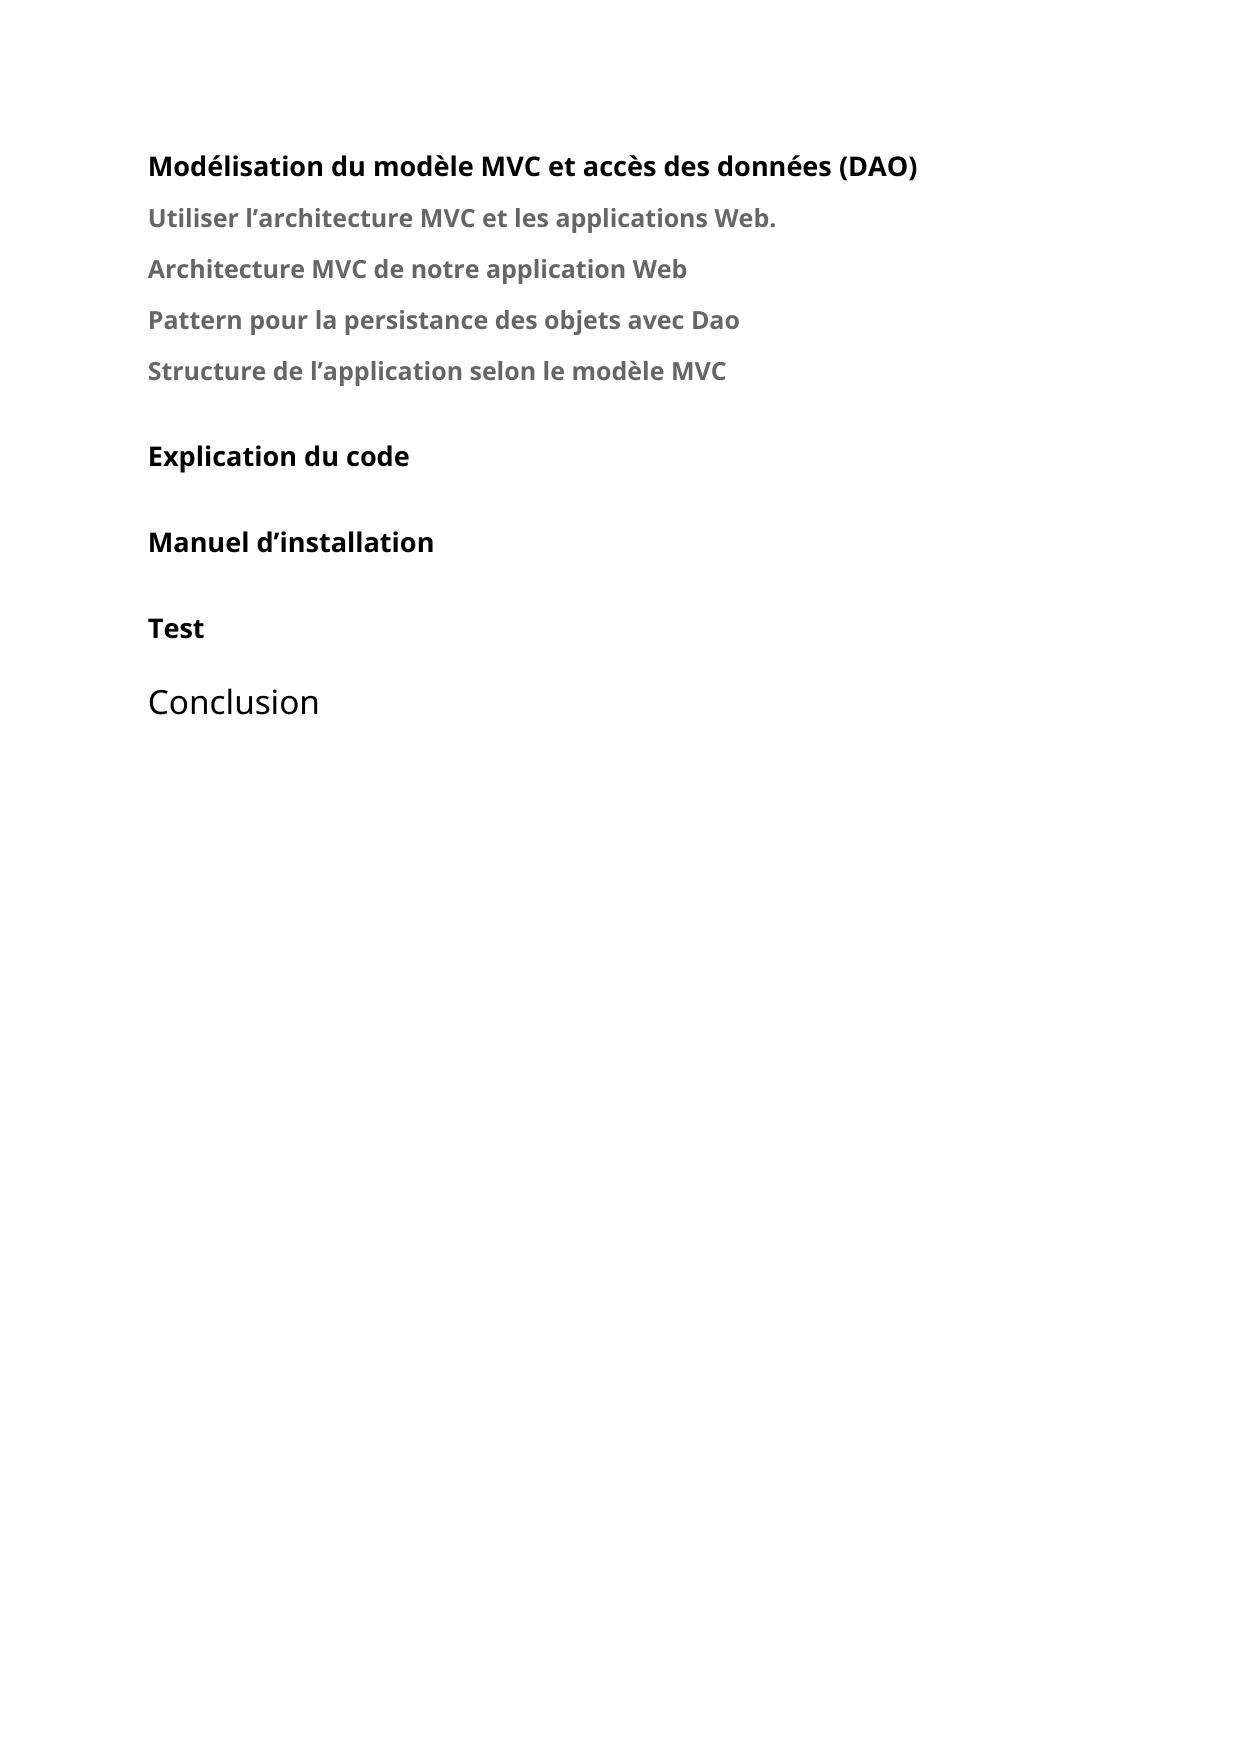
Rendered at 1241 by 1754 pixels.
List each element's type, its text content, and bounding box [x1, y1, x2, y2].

text Explication du code [148, 437, 1093, 474]
text Architecture MVC de notre application Web [148, 252, 1093, 286]
text Modélisation du modèle MVC et accès des données (DAO) [148, 148, 1093, 184]
text Utiliser l’architecture MVC et les applications Web. [148, 201, 1093, 235]
text Manuel d’installation [148, 523, 1093, 560]
text Test [148, 610, 1093, 647]
text Conclusion [148, 647, 1093, 724]
text Pattern pour la persistance des objets avec Dao [148, 303, 1093, 337]
text Structure de l’application selon le modèle MVC [148, 353, 1093, 387]
